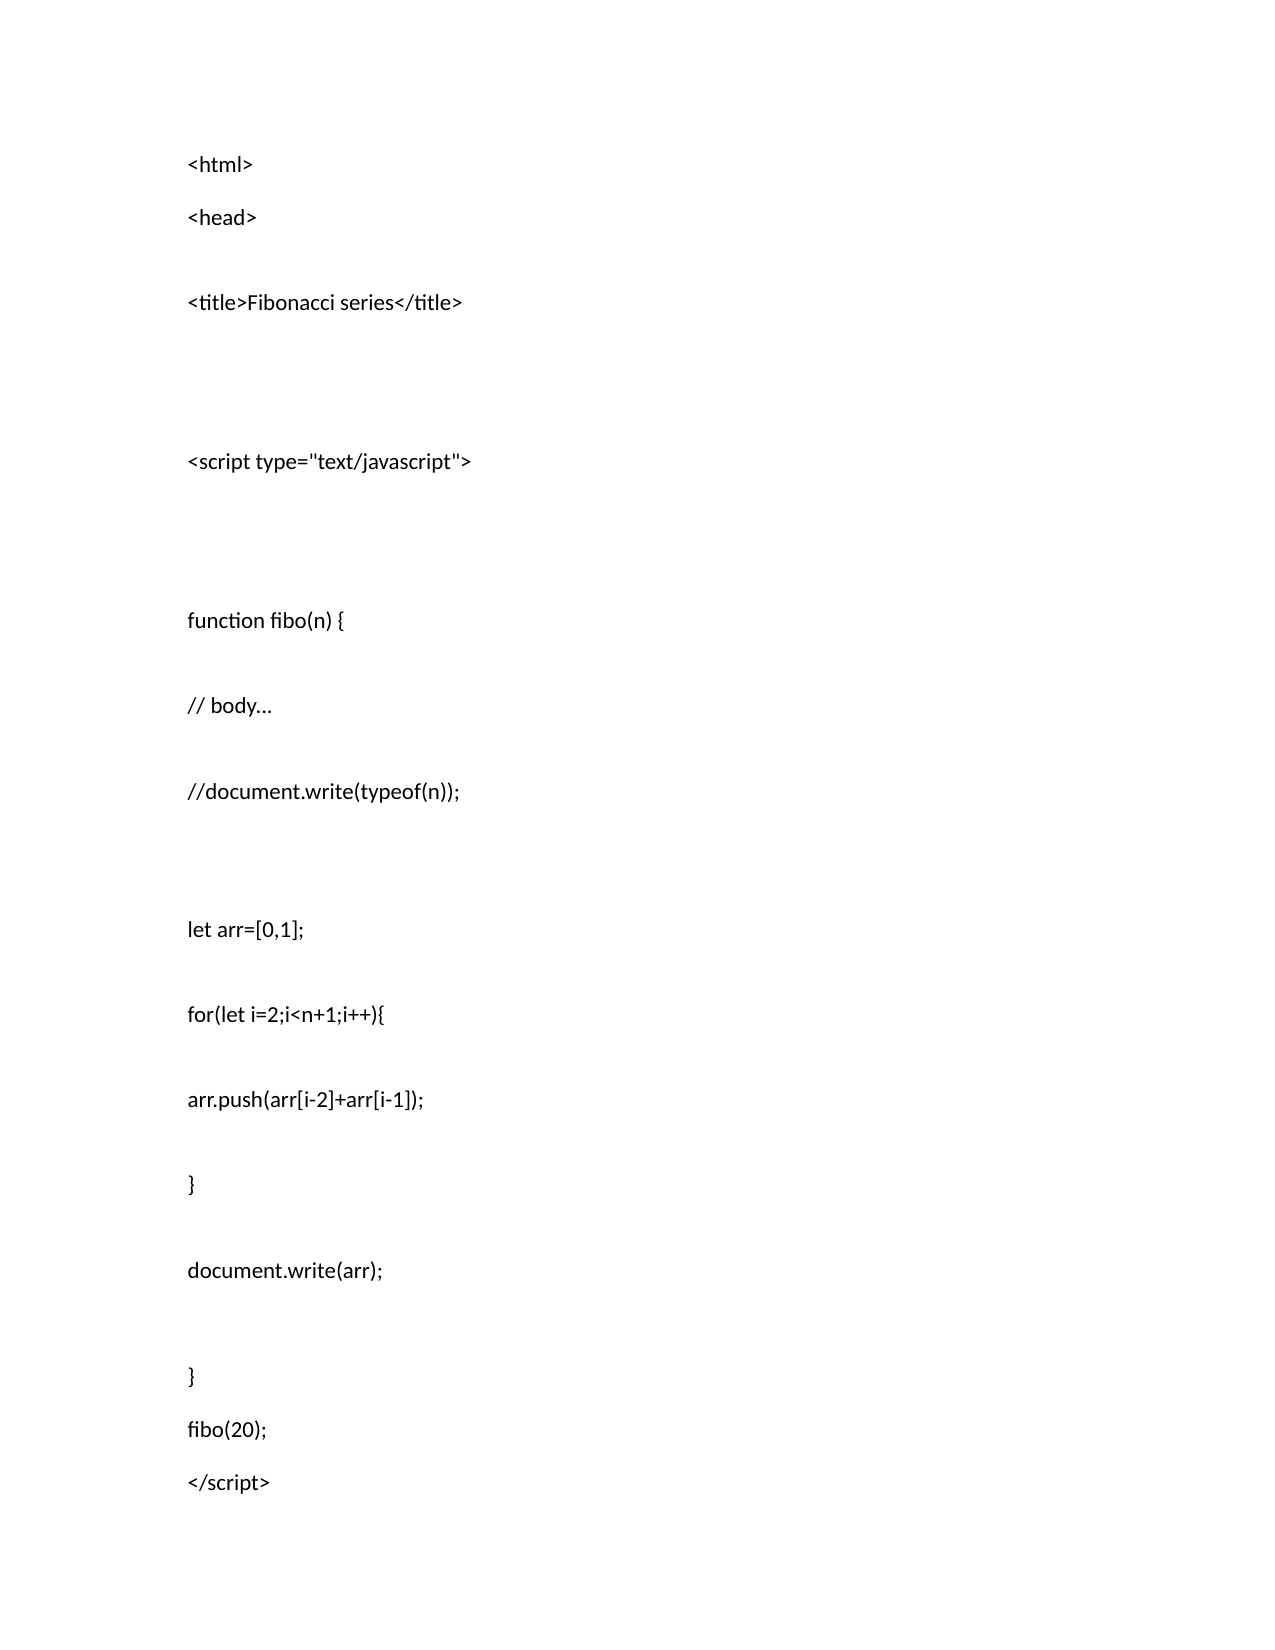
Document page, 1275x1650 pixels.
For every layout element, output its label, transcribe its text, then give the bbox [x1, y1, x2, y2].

text //document.write(typeof(n)); [187, 744, 1087, 805]
text document.write(arr); [187, 1224, 1087, 1284]
text for(let i=2;i<n+1;i++){ [187, 968, 1087, 1028]
text arr.push(arr[i-2]+arr[i-1]); [187, 1053, 1087, 1113]
text function fibo(n) { [187, 606, 1087, 634]
text } [187, 1362, 1087, 1390]
text <script type="text/javascript"> [187, 447, 1087, 475]
text <title>Fibonacci series</title> [187, 256, 1087, 316]
text <head> [187, 203, 1087, 231]
text // body... [187, 659, 1087, 719]
text fibo(20); [187, 1415, 1087, 1443]
text } [187, 1138, 1087, 1199]
text let arr=[0,1]; [187, 883, 1087, 943]
text <html> [187, 150, 1087, 178]
text </script> [187, 1468, 1087, 1496]
